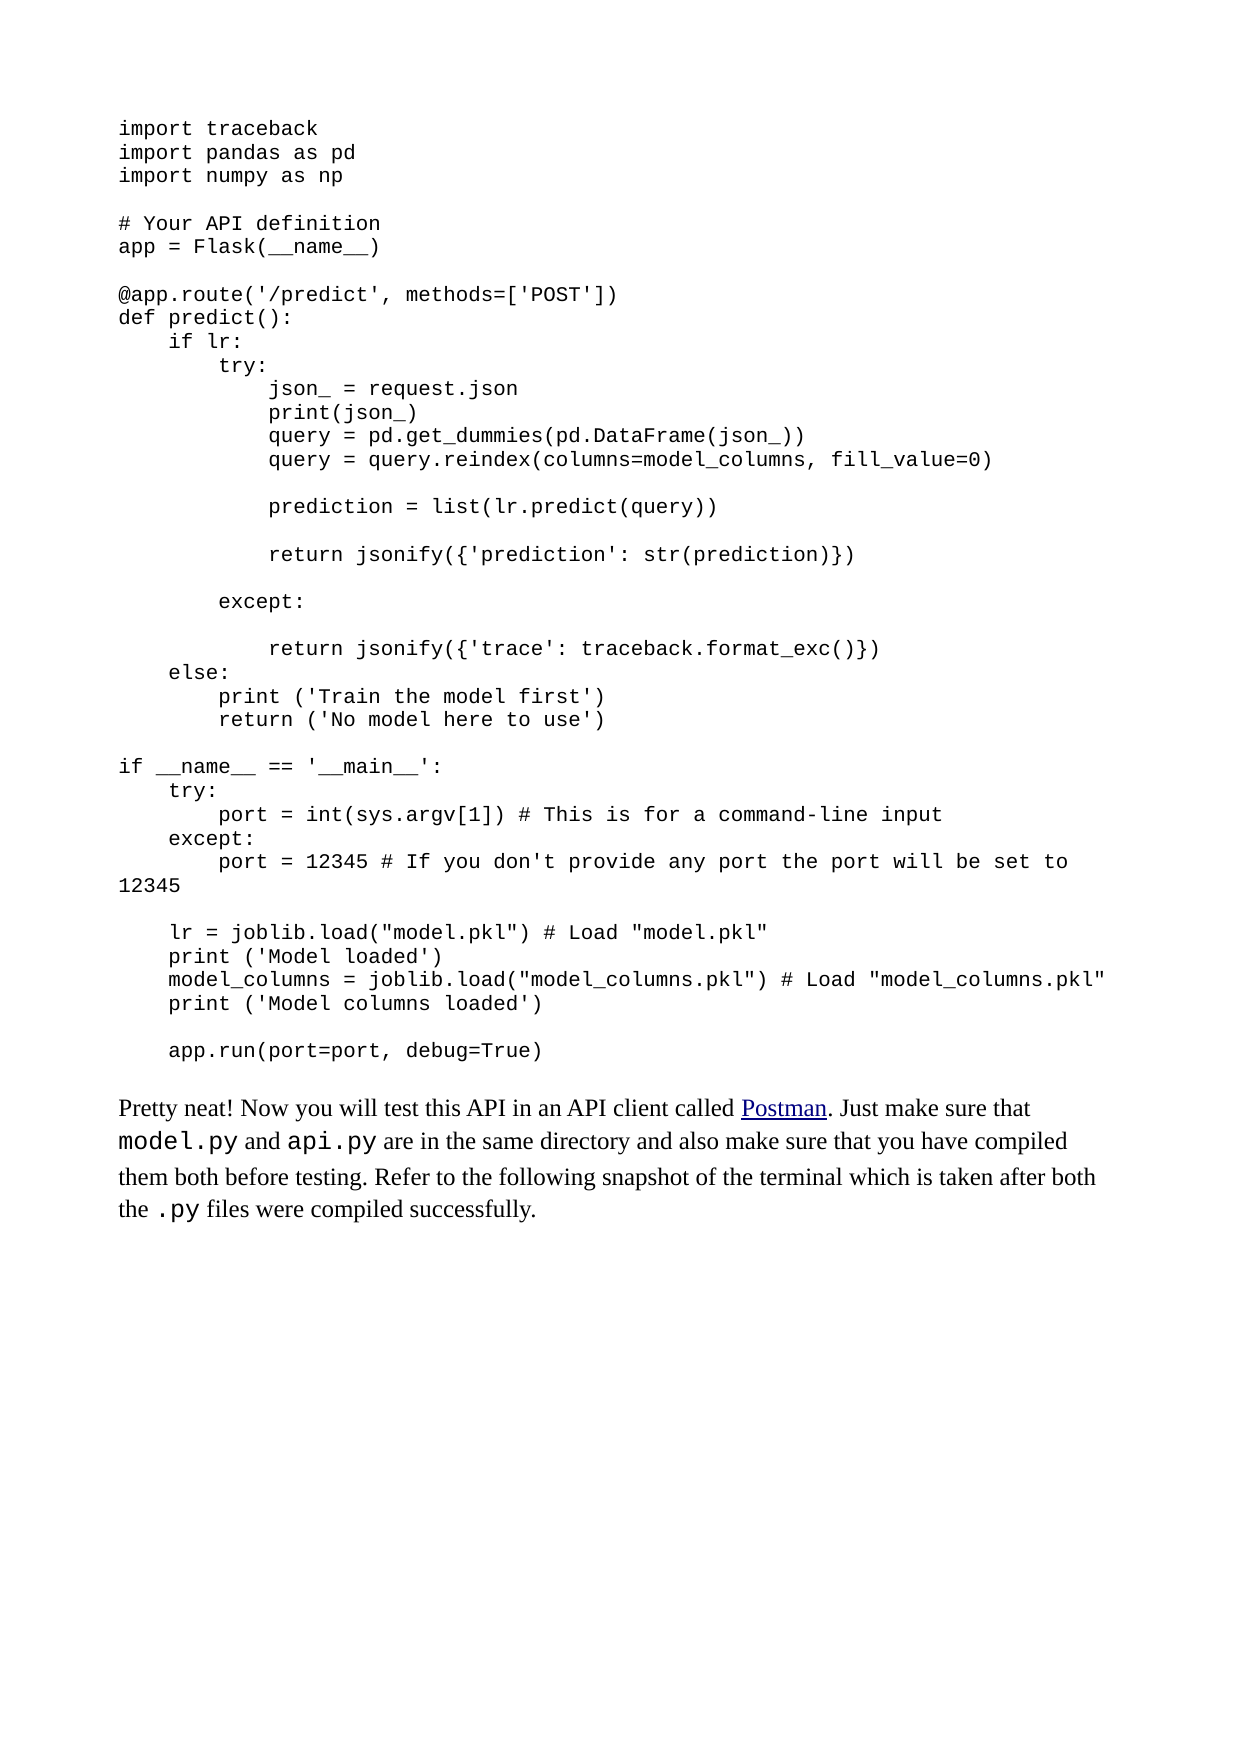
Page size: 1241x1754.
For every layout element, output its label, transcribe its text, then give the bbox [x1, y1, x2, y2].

text if lr: [118, 331, 1122, 354]
text except: [118, 591, 1122, 615]
text port = int(sys.argv[1]) # This is for a command-line input [118, 804, 1122, 827]
text else: [118, 662, 1122, 686]
text return ('No model here to use') [118, 709, 1122, 733]
text json_ = request.json [118, 378, 1122, 402]
text import traceback [118, 118, 1122, 142]
text if __name__ == '__main__': [118, 757, 1122, 780]
text model_columns = joblib.load("model_columns.pkl") # Load "model_columns.pkl" [118, 969, 1122, 993]
text Pretty neat! Now you will test this API in an API client called Postman. Just make sure that model.py and api.py are in the same directory and also make sure that you have compiled them both before testing. Refer to the following snapshot of the terminal which is taken after both the .py files were compiled successfully. [118, 1093, 1122, 1225]
text import numpy as np [118, 165, 1122, 189]
text app = Flask(__name__) [118, 236, 1122, 260]
text def predict(): [118, 307, 1122, 331]
text port = 12345 # If you don't provide any port the port will be set to 12345 [118, 851, 1122, 898]
text @app.route('/predict', methods=['POST']) [118, 284, 1122, 307]
text lr = joblib.load("model.pkl") # Load "model.pkl" [118, 922, 1122, 946]
text # Your API definition [118, 213, 1122, 236]
text try: [118, 780, 1122, 804]
text except: [118, 827, 1122, 851]
text import pandas as pd [118, 142, 1122, 165]
text return jsonify({'prediction': str(prediction)}) [118, 544, 1122, 567]
text app.run(port=port, debug=True) [118, 1040, 1122, 1064]
text return jsonify({'trace': traceback.format_exc()}) [118, 638, 1122, 662]
text query = query.reindex(columns=model_columns, fill_value=0) [118, 449, 1122, 473]
text print(json_) [118, 402, 1122, 426]
text print ('Train the model first') [118, 686, 1122, 709]
text try: [118, 354, 1122, 378]
text print ('Model columns loaded') [118, 993, 1122, 1017]
text prediction = list(lr.predict(query)) [118, 496, 1122, 520]
text query = pd.get_dummies(pd.DataFrame(json_)) [118, 426, 1122, 449]
text print ('Model loaded') [118, 946, 1122, 969]
